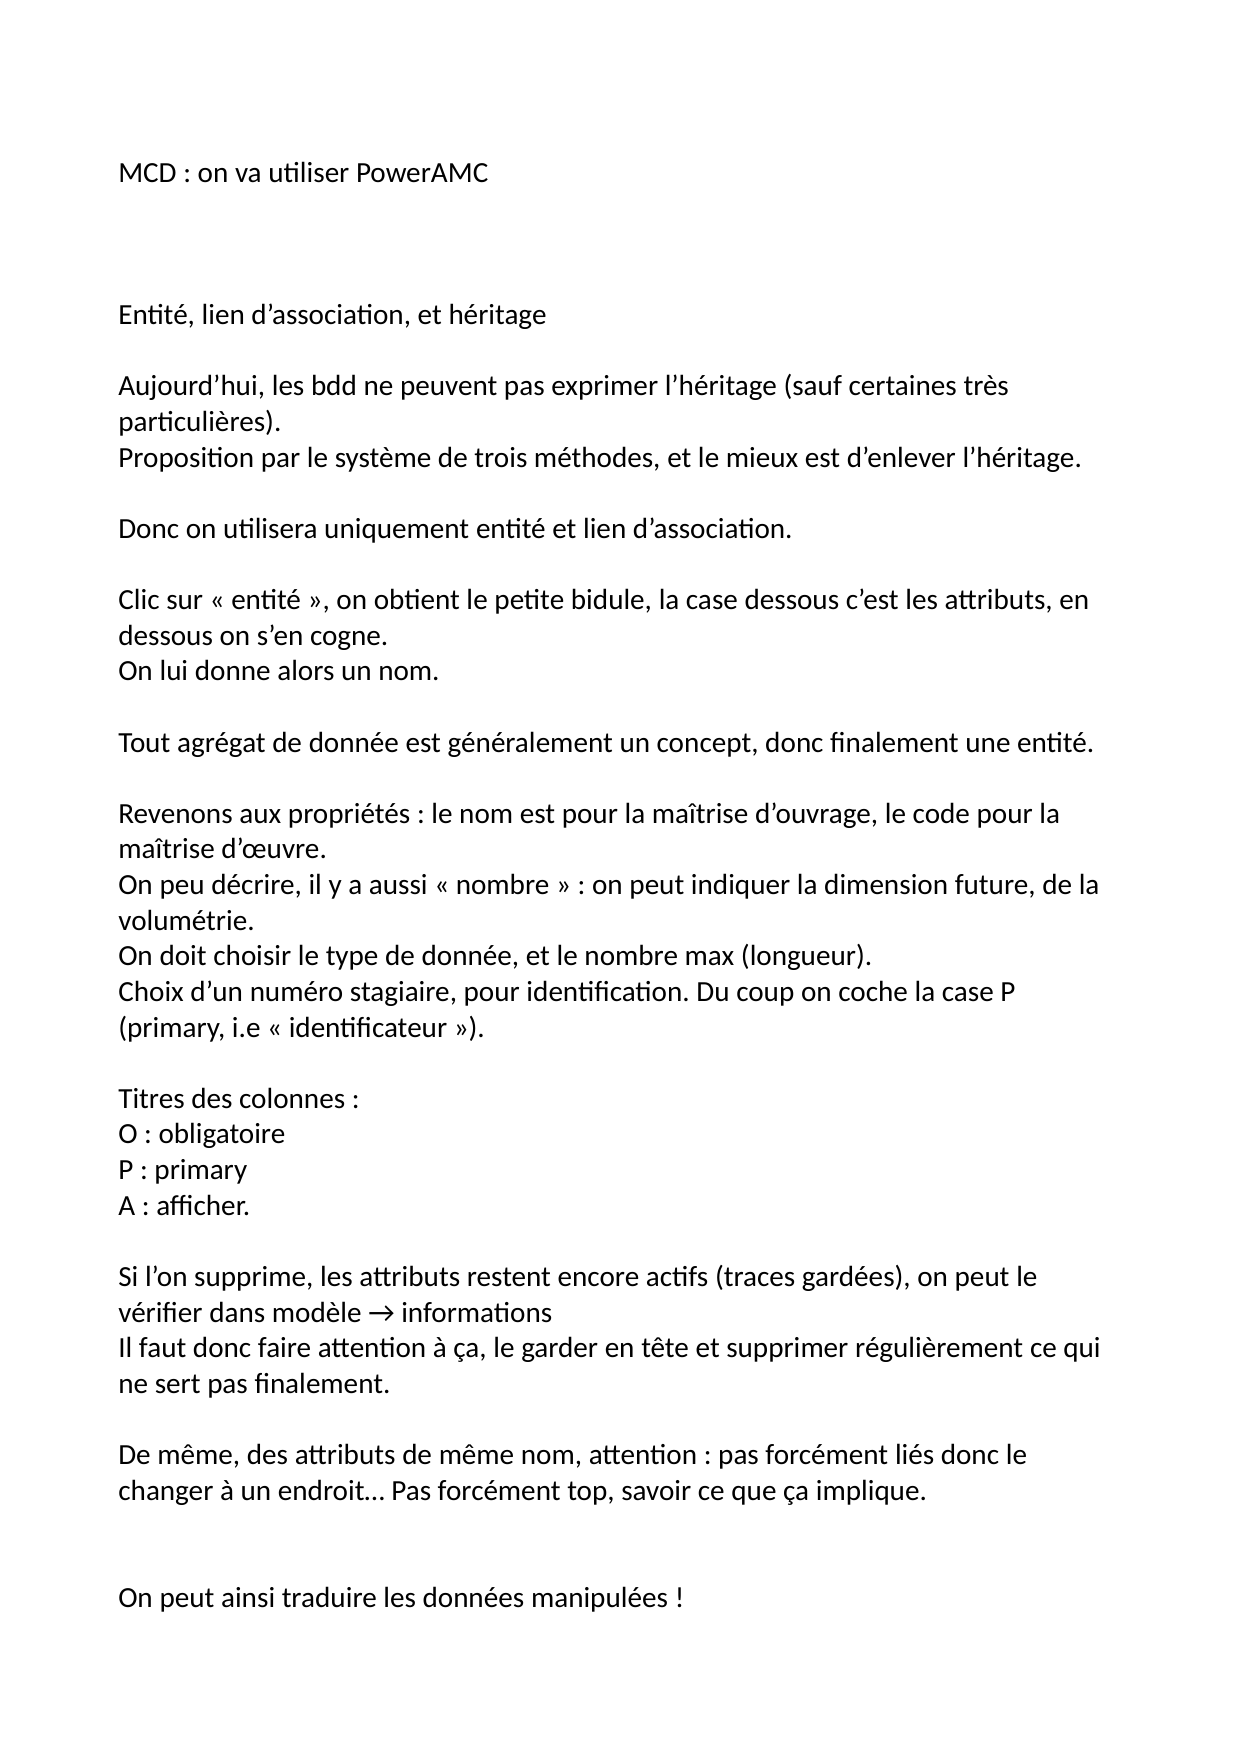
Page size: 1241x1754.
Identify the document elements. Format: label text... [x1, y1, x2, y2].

text Tout agrégat de donnée est généralement un concept, donc finalement une entité. Revenons aux propriétés : le nom est pour la maîtrise d’ouvrage, le code pour la maîtrise d’œuvre. On peu décrire, il y a aussi « nombre » : on peut indiquer la dimension future, de la volumétrie. [118, 724, 1122, 937]
text Choix d’un numéro stagiaire, pour identification. Du coup on coche la case P (primary, i.e « identificateur »). [118, 973, 1122, 1044]
text Titres des colonnes : [118, 1080, 1122, 1116]
text O : obligatoire P : primary A : afficher. [118, 1116, 1122, 1222]
text De même, des attributs de même nom, attention : pas forcément liés donc le changer à un endroit… Pas forcément top, savoir ce que ça implique. [118, 1436, 1122, 1507]
text Donc on utilisera uniquement entité et lien d’association. [118, 510, 1122, 546]
text MCD : on va utiliser PowerAMC [118, 154, 1122, 189]
text Entité, lien d’association, et héritage [118, 296, 1122, 332]
text On peut ainsi traduire les données manipulées ! [118, 1579, 1122, 1614]
text On doit choisir le type de donnée, et le nombre max (longueur). [118, 937, 1122, 973]
text Aujourd’hui, les bdd ne peuvent pas exprimer l’héritage (sauf certaines très particulières). Proposition par le système de trois méthodes, et le mieux est d’enlever l’héritage. [118, 367, 1122, 510]
text Il faut donc faire attention à ça, le garder en tête et supprimer régulièrement ce qui ne sert pas finalement. [118, 1329, 1122, 1401]
text Clic sur « entité », on obtient le petite bidule, la case dessous c’est les attributs, en dessous on s’en cogne. [118, 581, 1122, 652]
text Si l’on supprime, les attributs restent encore actifs (traces gardées), on peut le vérifier dans modèle → informations [118, 1258, 1122, 1329]
text On lui donne alors un nom. [118, 652, 1122, 688]
